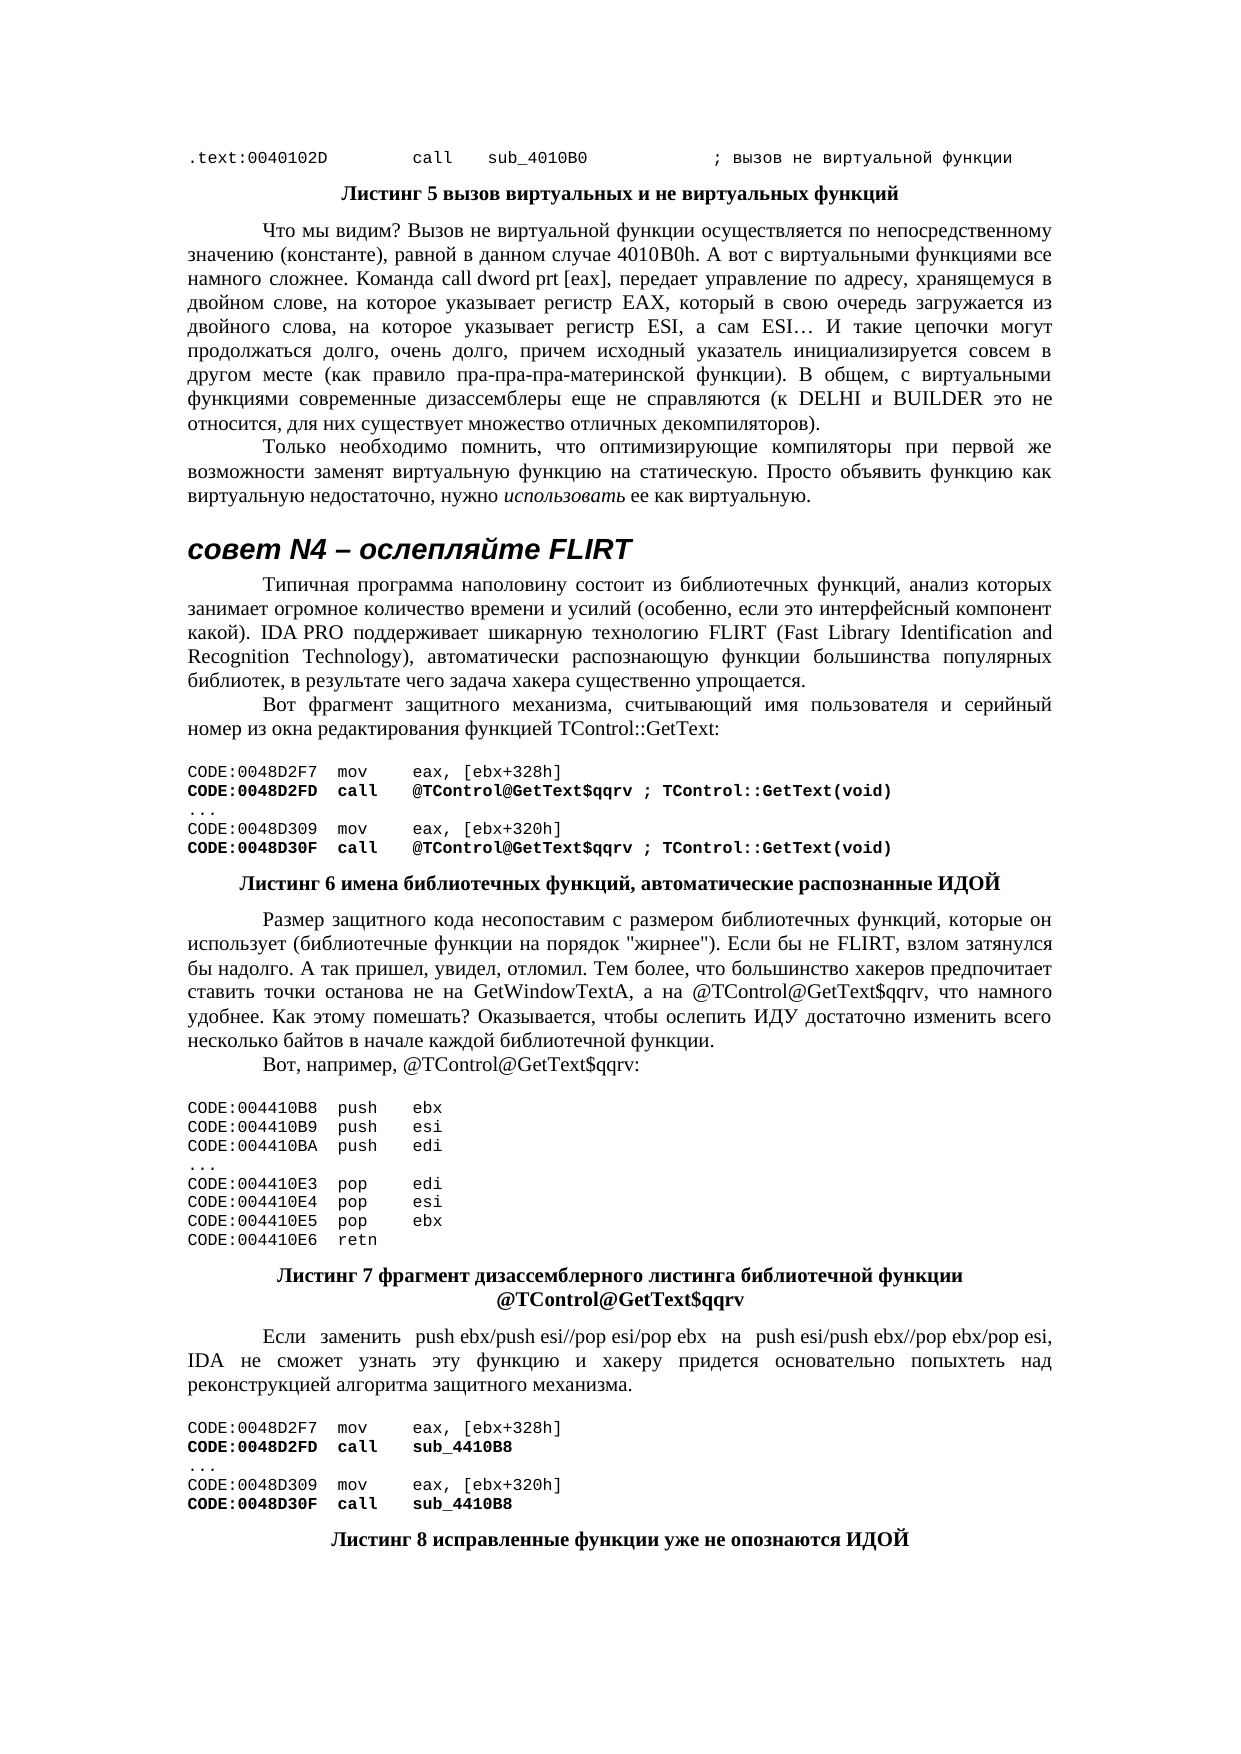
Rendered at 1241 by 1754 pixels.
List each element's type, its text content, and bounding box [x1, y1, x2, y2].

text ... [187, 802, 1053, 821]
text CODE:004410E3 pop edi [187, 1175, 1053, 1194]
text ... [187, 1156, 1053, 1175]
text CODE:0048D309 mov eax, [ebx+320h] [187, 1477, 1053, 1495]
text Типичная программа наполовину состоит из библиотечных функций, анализ которых занимает огромное количество времени и усилий (особенно, если это интерфейсный компонент какой). IDA PRO поддерживает шикарную технологию FLIRT (Fast Library Identification and Recognition Technology), автоматически распознающую функции большинства популярных библиотек, в результате чего задача хакера существенно упрощается. [187, 571, 1053, 692]
text Листинг 6 имена библиотечных функций, автоматические распознанные ИДОЙ [187, 871, 1053, 895]
text Вот фрагмент защитного механизма, считывающий имя пользователя и серийный номер из окна редактирования функцией TControl::GetText: [187, 692, 1053, 740]
text CODE:004410BA push edi [187, 1137, 1053, 1156]
text Только необходимо помнить, что оптимизирующие компиляторы при первой же возможности заменят виртуальную функцию на статическую. Просто объявить функцию как виртуальную недостаточно, нужно использовать ее как виртуальную. [187, 434, 1053, 507]
text CODE:0048D309 mov eax, [ebx+320h] [187, 821, 1053, 839]
text Листинг 5 вызов виртуальных и не виртуальных функций [187, 181, 1053, 205]
text CODE:0048D2FD call @TControl@GetText$qqrv ; TControl::GetText(void) [187, 783, 1053, 802]
text .text:0040102D call sub_4010B0 ; вызов не виртуальной функции [187, 150, 1053, 169]
text CODE:004410B8 push ebx [187, 1100, 1053, 1119]
text Что мы видим? Вызов не виртуальной функции осуществляется по непосредственному значению (константе), равной в данном случае 4010B0h. А вот с виртуальными функциями все намного сложнее. Команда call dword prt [eax], передает управление по адресу, хранящемуся в двойном слове, на которое указывает регистр EAX, который в свою очередь загружается из двойного слова, на которое указывает регистр ESI, а сам ESI… И такие цепочки могут продолжаться долго, очень долго, причем исходный указатель инициализируется совсем в другом месте (как правило пра-пра-пра-материнской функции). В общем, с виртуальными функциями современные дизассемблеры еще не справляются (к DELHI и BUILDER это не относится, для них существует множество отличных декомпиляторов). [187, 218, 1053, 434]
text Листинг 7 фрагмент дизассемблерного листинга библиотечной функции @TControl@GetText$qqrv [187, 1263, 1053, 1311]
text ... [187, 1458, 1053, 1477]
text Размер защитного кода несопоставим с размером библиотечных функций, которые он использует (библиотечные функции на порядок "жирнее"). Если бы не FLIRT, взлом затянулся бы надолго. А так пришел, увидел, отломил. Тем более, что большинство хакеров предпочитает ставить точки останова не на GetWindowTextA, а на @TControl@GetText$qqrv, что намного удобнее. Как этому помешать? Оказывается, чтобы ослепить ИДУ достаточно изменить всего несколько байтов в начале каждой библиотечной функции. [187, 907, 1053, 1052]
text Если заменить push ebx/push esi//pop esi/pop ebx на push esi/push ebx//pop ebx/pop esi, IDA не сможет узнать эту функцию и хакеру придется основательно попыхтеть над реконструкцией алгоритма защитного механизма. [187, 1324, 1053, 1396]
text CODE:004410B9 push esi [187, 1119, 1053, 1137]
text CODE:004410E5 pop ebx [187, 1213, 1053, 1232]
text CODE:004410E6 retn [187, 1232, 1053, 1251]
subtitle совет N4 – ослепляйте FLIRT [187, 532, 1053, 565]
text CODE:0048D30F call @TControl@GetText$qqrv ; TControl::GetText(void) [187, 839, 1053, 858]
text CODE:004410E4 pop esi [187, 1194, 1053, 1213]
text CODE:0048D2FD call sub_4410B8 [187, 1439, 1053, 1458]
text Листинг 8 исправленные функции уже не опознаются ИДОЙ [187, 1527, 1053, 1551]
text CODE:0048D2F7 mov eax, [ebx+328h] [187, 764, 1053, 783]
text CODE:0048D30F call sub_4410B8 [187, 1495, 1053, 1514]
text Вот, например, @TControl@GetText$qqrv: [187, 1052, 1053, 1076]
text CODE:0048D2F7 mov eax, [ebx+328h] [187, 1420, 1053, 1439]
